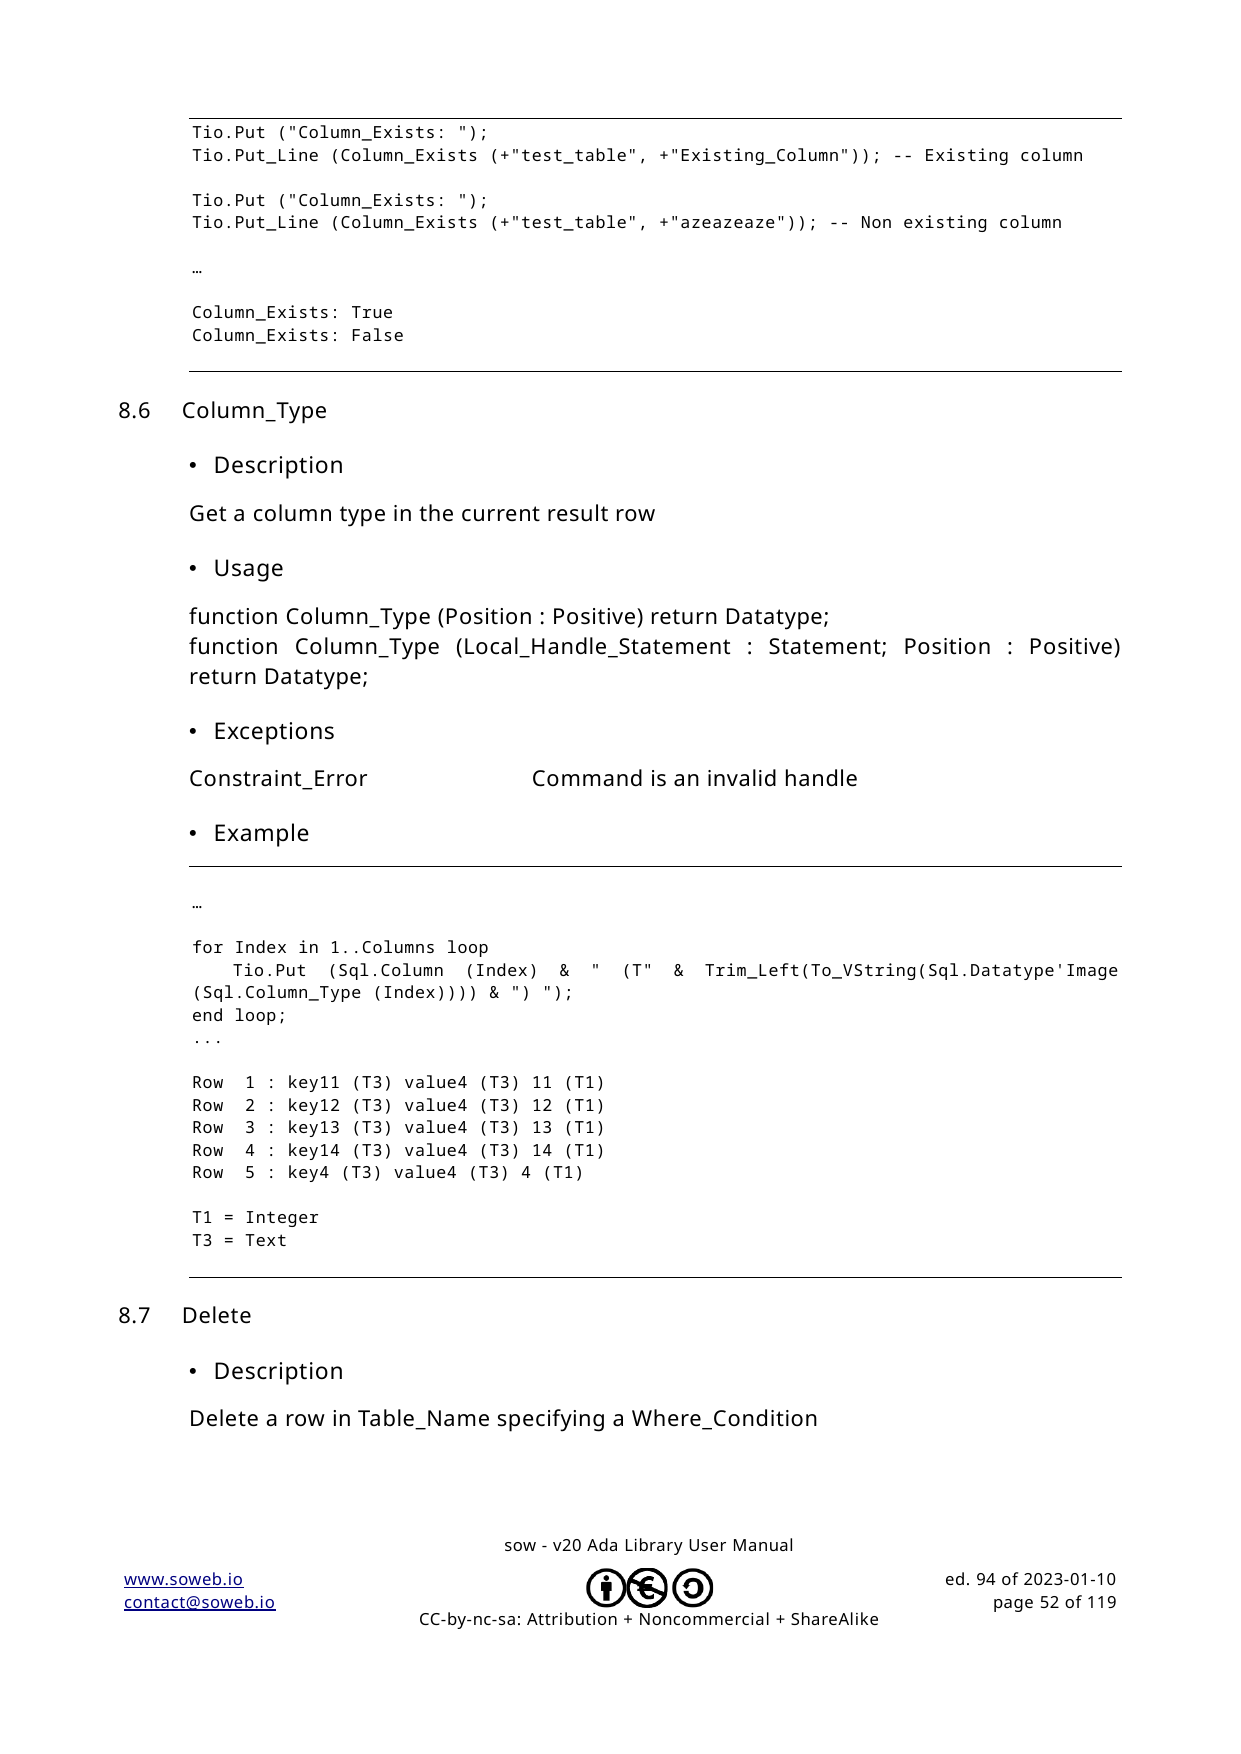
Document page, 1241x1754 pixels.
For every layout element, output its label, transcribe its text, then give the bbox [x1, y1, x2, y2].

list Tio.Put_Line (Column_Exists (+"test_table", +"azeazeaze")); -- Non existing column … Column_Exists: True [189, 208, 1122, 321]
subtitle Column_Type [118, 395, 1122, 425]
list Tio.Put_Line (Column_Exists (+"test_table", +"Existing_Column")); -- Existing column [189, 141, 1122, 166]
subtitle Exceptions [189, 714, 1122, 745]
text Constraint_Error Command is an invalid handle [189, 763, 1122, 793]
list Row 4 : key14 (T3) value4 (T3) 14 (T1) [189, 1136, 1122, 1158]
text Delete a row in Table_Name specifying a Where_Condition [189, 1403, 1122, 1433]
subtitle Description [189, 449, 1122, 480]
text function Column_Type (Local_Handle_Statement : Statement; Position : Positive) return Datatype; [189, 631, 1122, 691]
subtitle Description [189, 1354, 1122, 1385]
list Row 5 : key4 (T3) value4 (T3) 4 (T1) [189, 1158, 1122, 1181]
subtitle Example [189, 817, 1122, 848]
text Get a column type in the current result row [189, 498, 1122, 528]
subtitle Usage [189, 552, 1122, 583]
list end loop; ... Row 1 : key11 (T3) value4 (T3) 11 (T1) [189, 1001, 1122, 1091]
text function Column_Type (Position : Positive) return Datatype; [189, 601, 1122, 631]
list Row 3 : key13 (T3) value4 (T3) 13 (T1) [189, 1113, 1122, 1136]
picture [585, 1568, 668, 1608]
list T1 = Integer T3 = Text [189, 1181, 1122, 1277]
list Tio.Put (Sql.Column (Index) & " (T" & Trim_Left(To_VString(Sql.Datatype'Image (Sql.Column_Type (Index)))) & ") "); [189, 956, 1122, 1001]
list Tio.Put ("Column_Exists: "); [189, 119, 1122, 141]
list Column_Exists: False [189, 321, 1122, 371]
list … for Index in 1..Columns loop [189, 867, 1122, 956]
subtitle Delete [118, 1300, 1122, 1330]
picture [672, 1568, 714, 1608]
list Tio.Put ("Column_Exists: "); [189, 186, 1122, 208]
list Row 2 : key12 (T3) value4 (T3) 12 (T1) [189, 1091, 1122, 1113]
